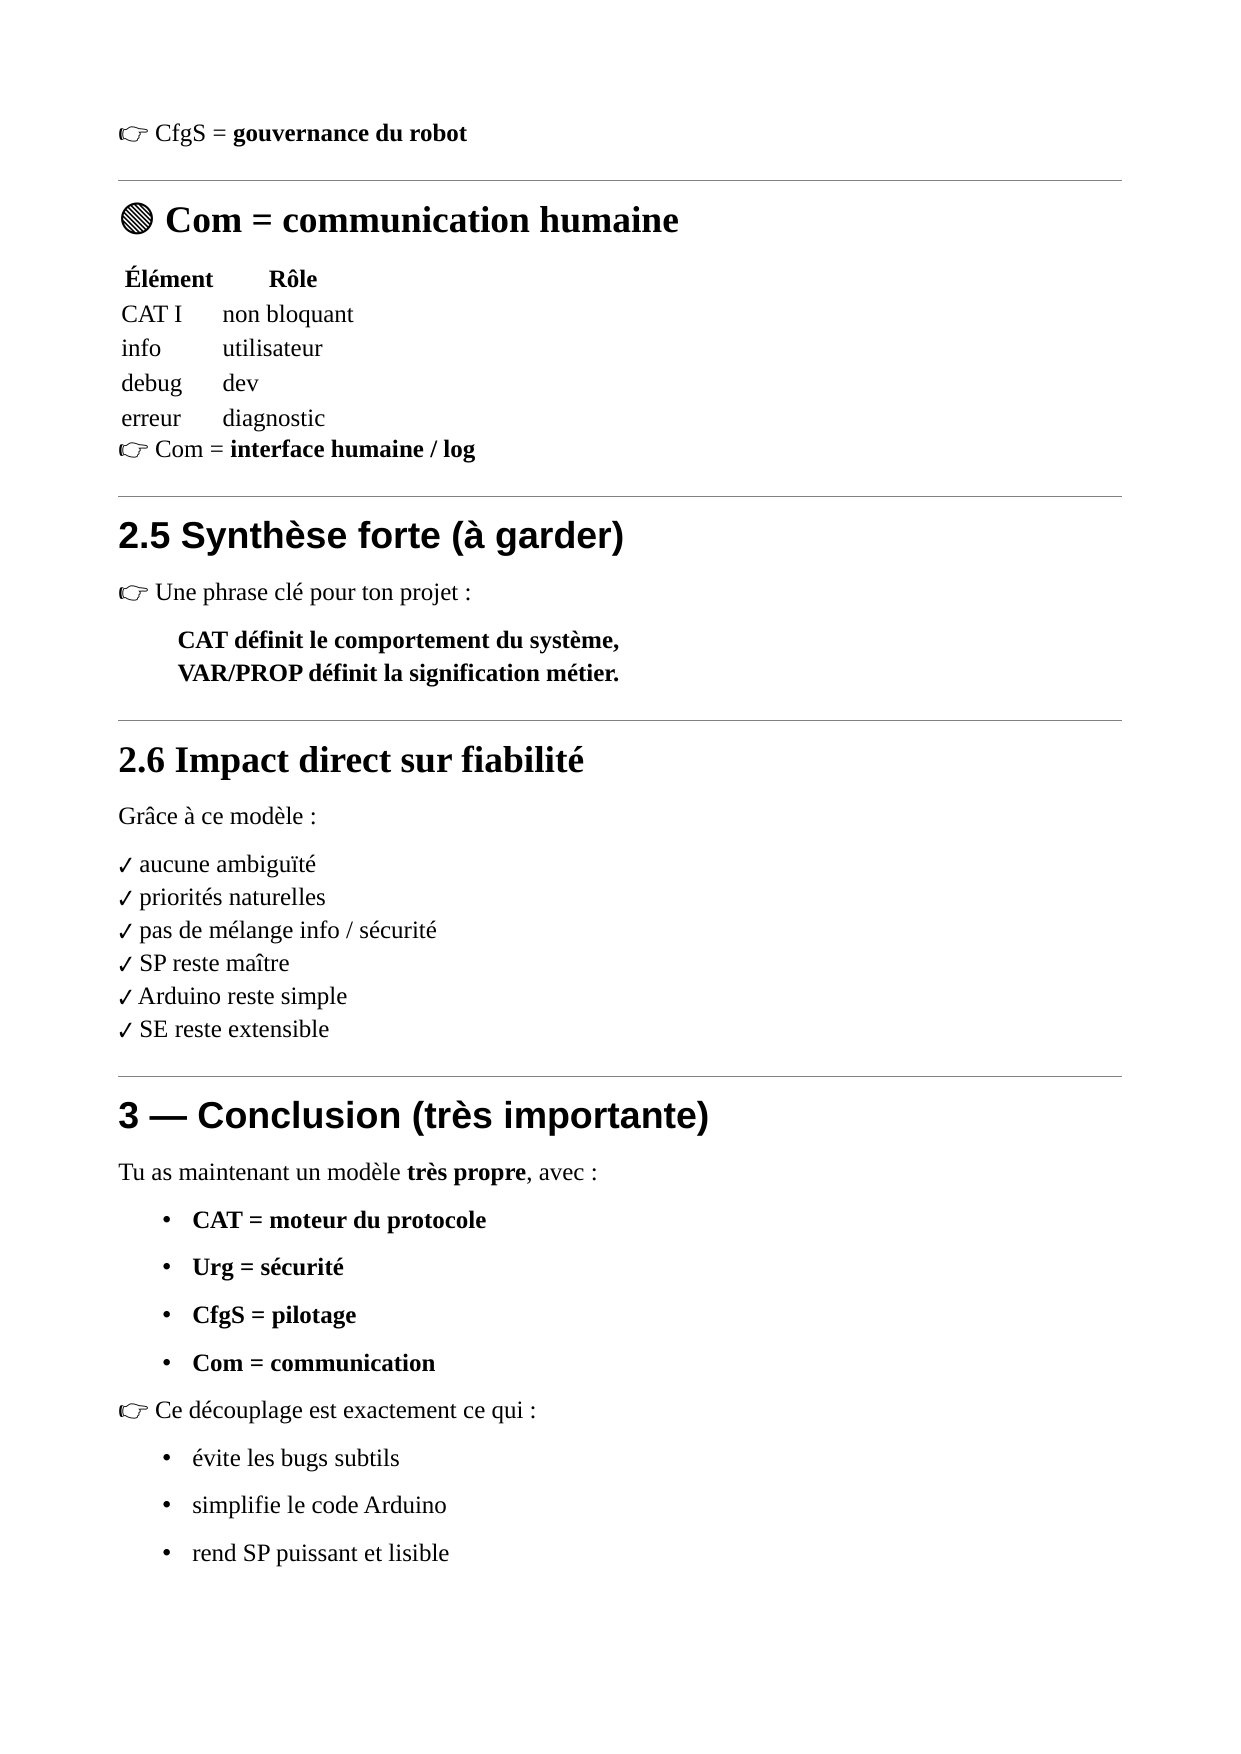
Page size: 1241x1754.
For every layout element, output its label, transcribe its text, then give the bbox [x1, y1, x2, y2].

text 👉 CfgS = gouvernance du robot [118, 118, 1122, 147]
table_header Rôle [220, 261, 366, 296]
subtitle 🟢 Com = communication humaine [118, 197, 1122, 240]
list évite les bugs subtils [162, 1443, 1122, 1472]
table_cell diagnostic [220, 400, 366, 434]
subtitle 2.5 Synthèse forte (à garder) [118, 513, 1122, 556]
text Grâce à ce modèle : [118, 801, 1122, 830]
list Com = communication [162, 1348, 1122, 1376]
text 👉 Ce découplage est exactement ce qui : [118, 1395, 1122, 1424]
table_cell erreur [118, 400, 219, 434]
table_cell CAT I [118, 296, 219, 331]
text Tu as maintenant un modèle très propre, avec : [118, 1157, 1122, 1186]
table_cell dev [220, 365, 366, 400]
table_cell utilisateur [220, 331, 366, 365]
list simplifie le code Arduino [162, 1491, 1122, 1519]
table_cell info [118, 331, 219, 365]
list CAT = moteur du protocole [162, 1205, 1122, 1234]
text 👉 Com = interface humaine / log [118, 434, 1122, 463]
table_cell non bloquant [220, 296, 366, 331]
list CfgS = pilotage [162, 1300, 1122, 1329]
text CAT définit le comportement du système, VAR/PROP définit la signification métier. [177, 625, 1063, 687]
table_cell debug [118, 365, 219, 400]
list rend SP puissant et lisible [162, 1538, 1122, 1567]
subtitle 2.6 Impact direct sur fiabilité [118, 737, 1122, 780]
list Urg = sécurité [162, 1252, 1122, 1281]
text 👉 Une phrase clé pour ton projet : [118, 577, 1122, 606]
subtitle 3 — Conclusion (très importante) [118, 1093, 1122, 1136]
text ✔ aucune ambiguïté ✔ priorités naturelles ✔ pas de mélange info / sécurité ✔ SP reste maître ✔ Arduino reste simple ✔ SE reste extensible [118, 849, 1122, 1043]
table_header Élément [118, 261, 219, 296]
